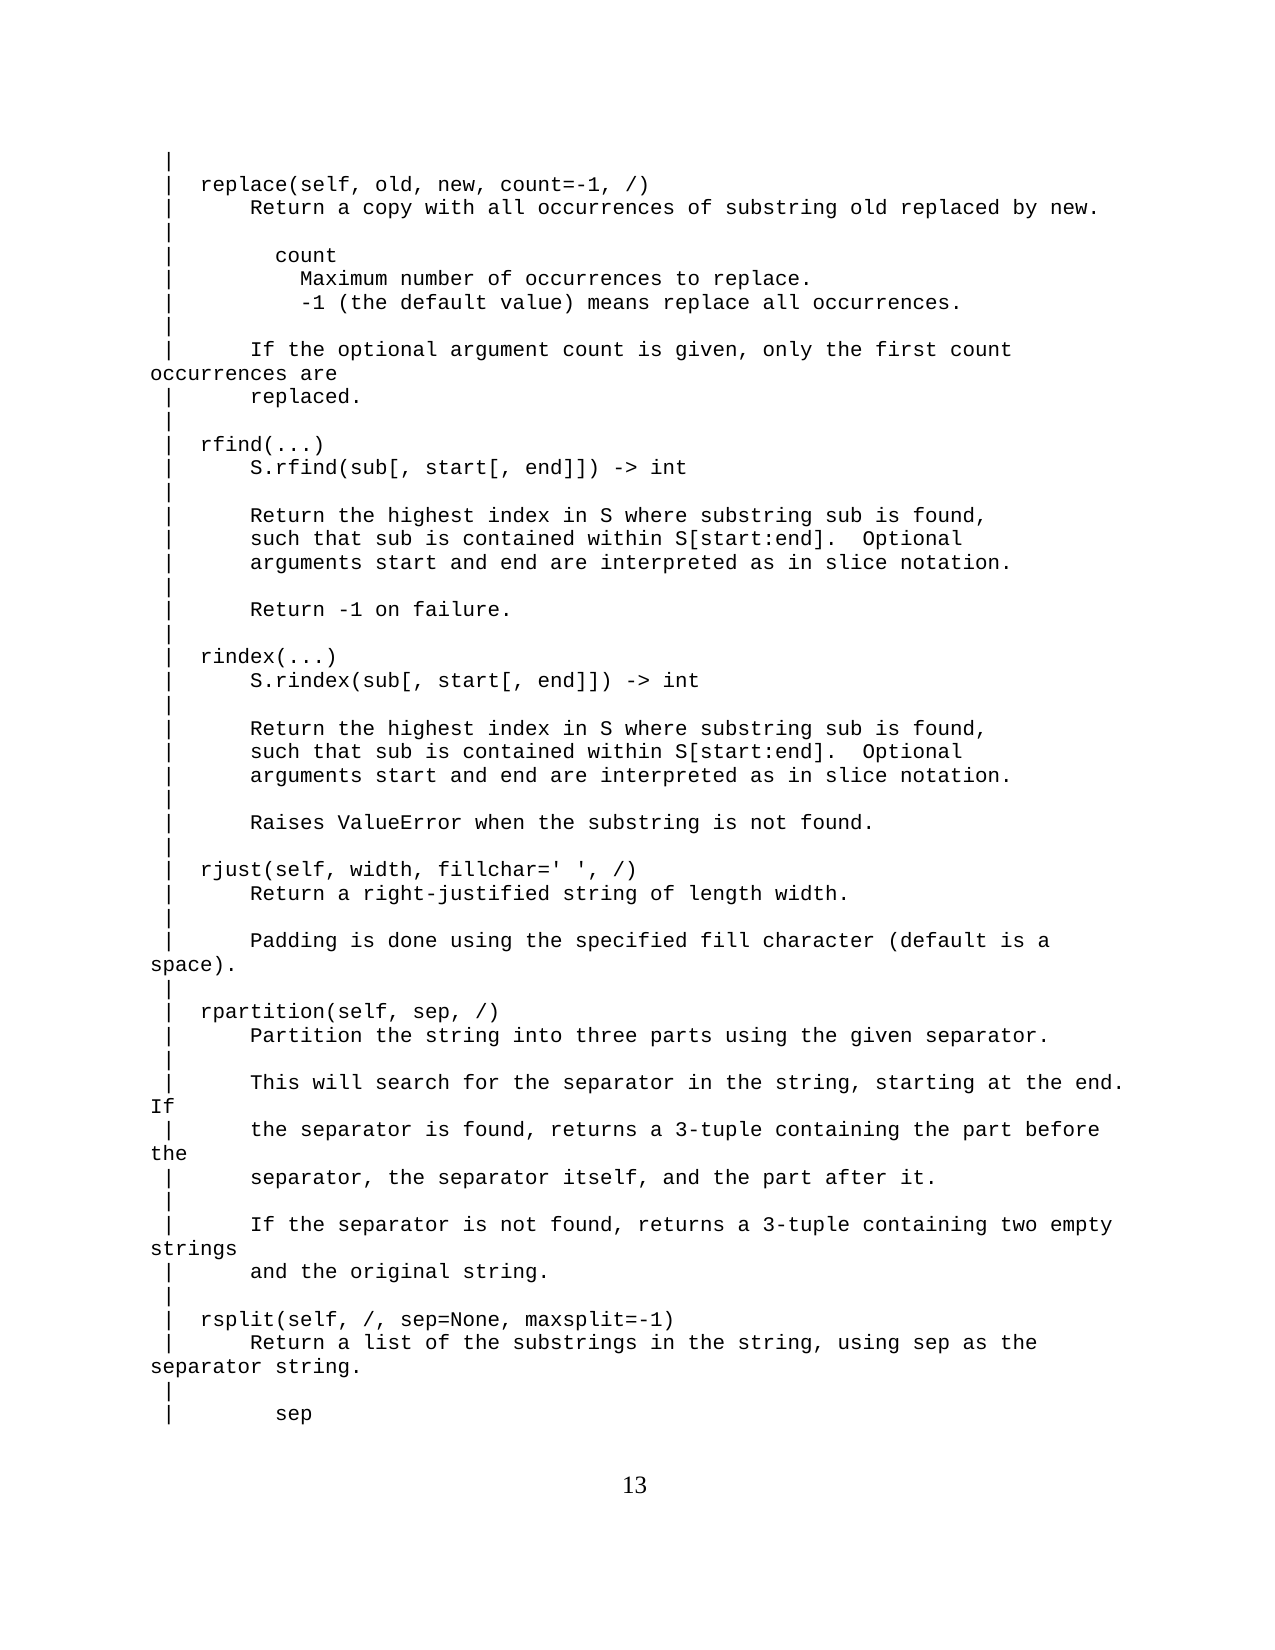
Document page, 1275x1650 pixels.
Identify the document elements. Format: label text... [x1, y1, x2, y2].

text | [150, 410, 1125, 434]
text | Return a list of the substrings in the string, using sep as the separator string. [150, 1332, 1125, 1379]
text | [150, 576, 1125, 599]
text | [150, 907, 1125, 930]
text | [150, 221, 1125, 244]
text | Return a right-justified string of length width. [150, 883, 1125, 907]
text | Return a copy with all occurrences of substring old replaced by new. [150, 197, 1125, 221]
text | rjust(self, width, fillchar=' ', /) [150, 859, 1125, 883]
text | S.rfind(sub[, start[, end]]) -> int [150, 457, 1125, 481]
text | rpartition(self, sep, /) [150, 1001, 1125, 1025]
text | This will search for the separator in the string, starting at the end. If [150, 1072, 1125, 1119]
text | separator, the separator itself, and the part after it. [150, 1167, 1125, 1190]
text | rindex(...) [150, 647, 1125, 670]
text | [150, 316, 1125, 339]
text | arguments start and end are interpreted as in slice notation. [150, 765, 1125, 788]
text | -1 (the default value) means replace all occurrences. [150, 292, 1125, 316]
text | S.rindex(sub[, start[, end]]) -> int [150, 670, 1125, 694]
text | If the optional argument count is given, only the first count occurrences are [150, 339, 1125, 386]
text | [150, 836, 1125, 859]
text | Partition the string into three parts using the given separator. [150, 1025, 1125, 1048]
text | [150, 623, 1125, 647]
text | such that sub is contained within S[start:end]. Optional [150, 528, 1125, 552]
text | [150, 481, 1125, 505]
text | rfind(...) [150, 434, 1125, 457]
text | and the original string. [150, 1261, 1125, 1285]
text | Return the highest index in S where substring sub is found, [150, 505, 1125, 528]
text | [150, 150, 1125, 174]
text | Maximum number of occurrences to replace. [150, 268, 1125, 292]
text | count [150, 244, 1125, 268]
text | Raises ValueError when the substring is not found. [150, 812, 1125, 836]
text | Return -1 on failure. [150, 599, 1125, 623]
text | arguments start and end are interpreted as in slice notation. [150, 552, 1125, 576]
text | sep [150, 1403, 1125, 1427]
text | [150, 1285, 1125, 1309]
text | the separator is found, returns a 3-tuple containing the part before the [150, 1119, 1125, 1167]
text | [150, 978, 1125, 1001]
text | Return the highest index in S where substring sub is found, [150, 717, 1125, 741]
text | [150, 1048, 1125, 1072]
text | [150, 694, 1125, 717]
text | replace(self, old, new, count=-1, /) [150, 174, 1125, 197]
text | such that sub is contained within S[start:end]. Optional [150, 741, 1125, 765]
text | If the separator is not found, returns a 3-tuple containing two empty strings [150, 1214, 1125, 1261]
text | rsplit(self, /, sep=None, maxsplit=-1) [150, 1309, 1125, 1332]
text | replaced. [150, 386, 1125, 410]
text | [150, 1190, 1125, 1214]
text | [150, 788, 1125, 812]
text | Padding is done using the specified fill character (default is a space). [150, 930, 1125, 978]
text | [150, 1379, 1125, 1403]
